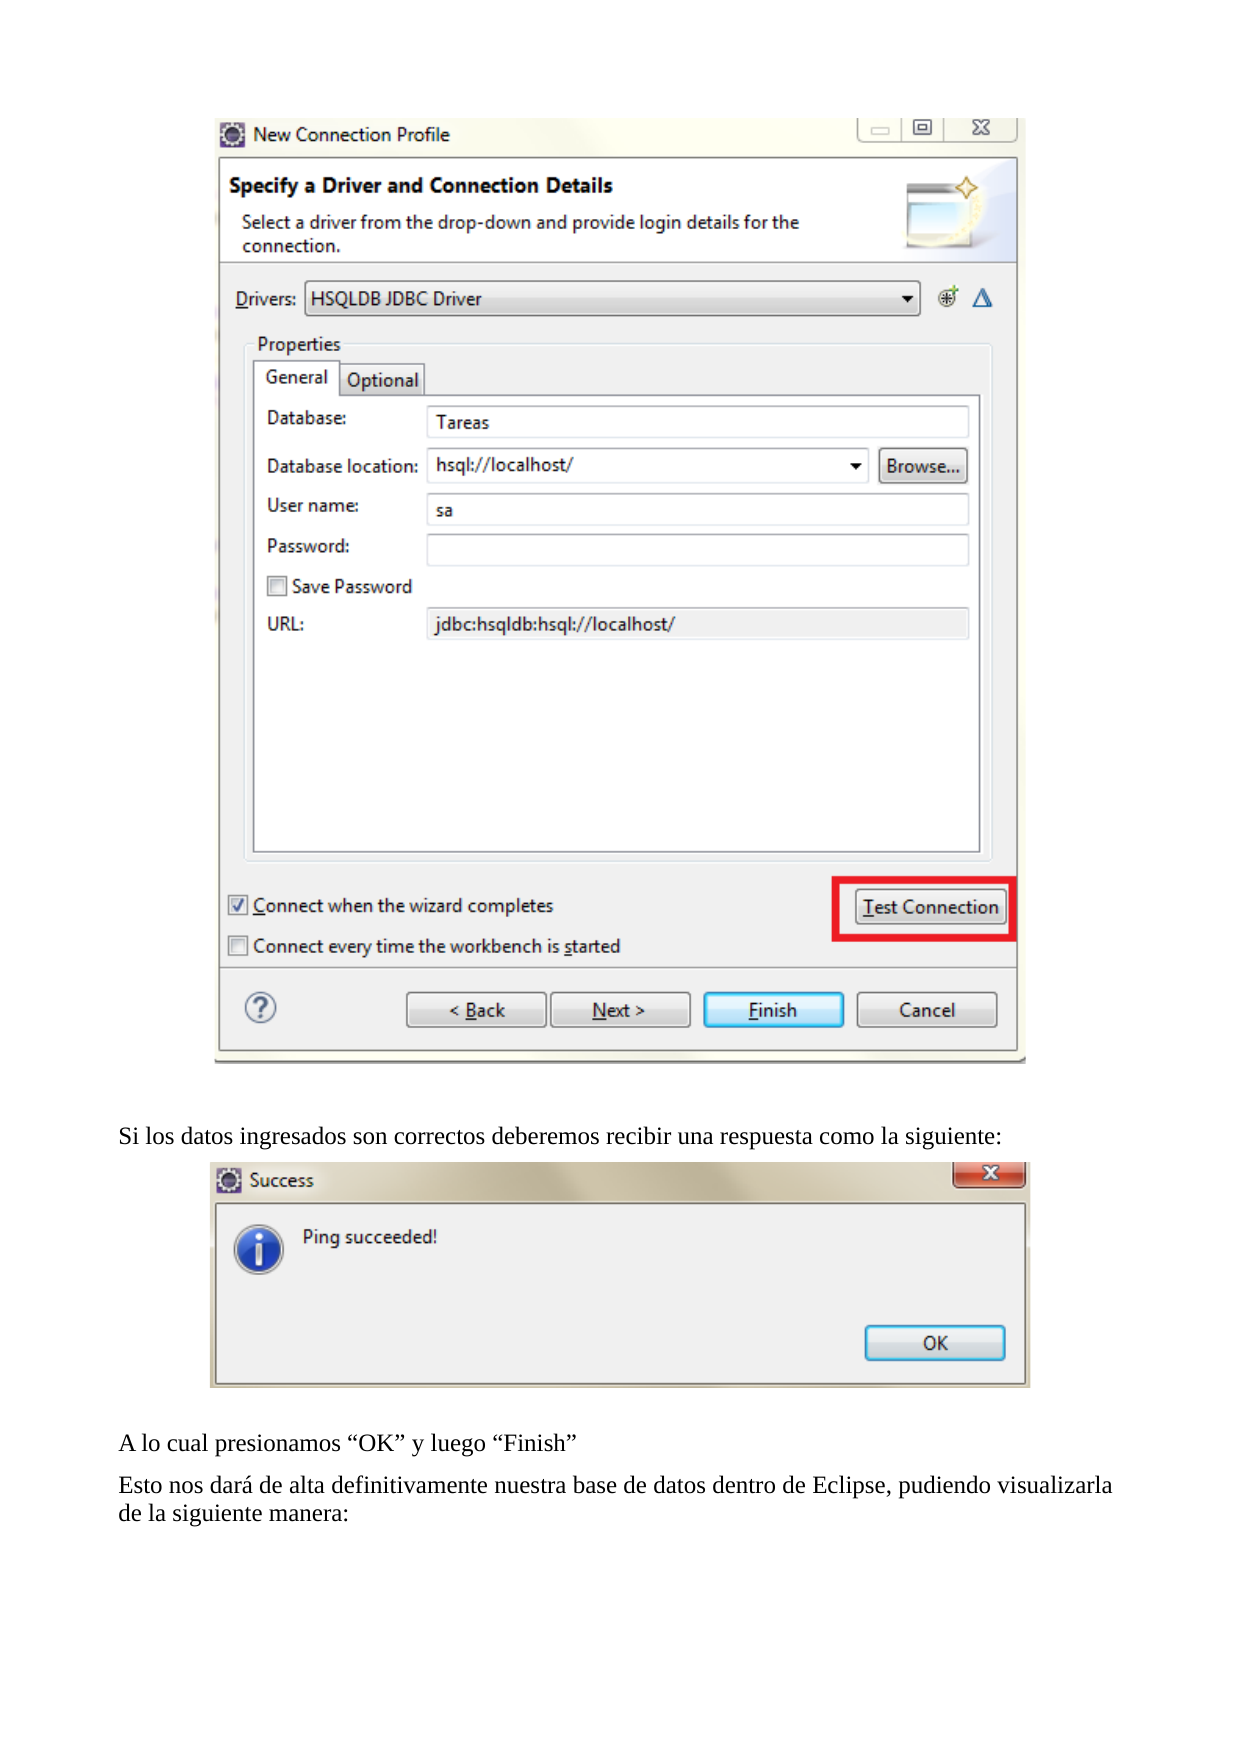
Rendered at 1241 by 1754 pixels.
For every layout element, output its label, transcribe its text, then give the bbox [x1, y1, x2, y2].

text A lo cual presionamos “OK” y luego “Finish” [118, 1428, 1122, 1457]
picture [214, 118, 1026, 1064]
text Esto nos dará de alta definitivamente nuestra base de datos dentro de Eclipse, pudiendo visualizarla de la siguiente manera: [118, 1470, 1122, 1527]
text Si los datos ingresados son correctos deberemos recibir una respuesta como la siguiente: [118, 1121, 1122, 1150]
picture [209, 1162, 1031, 1388]
